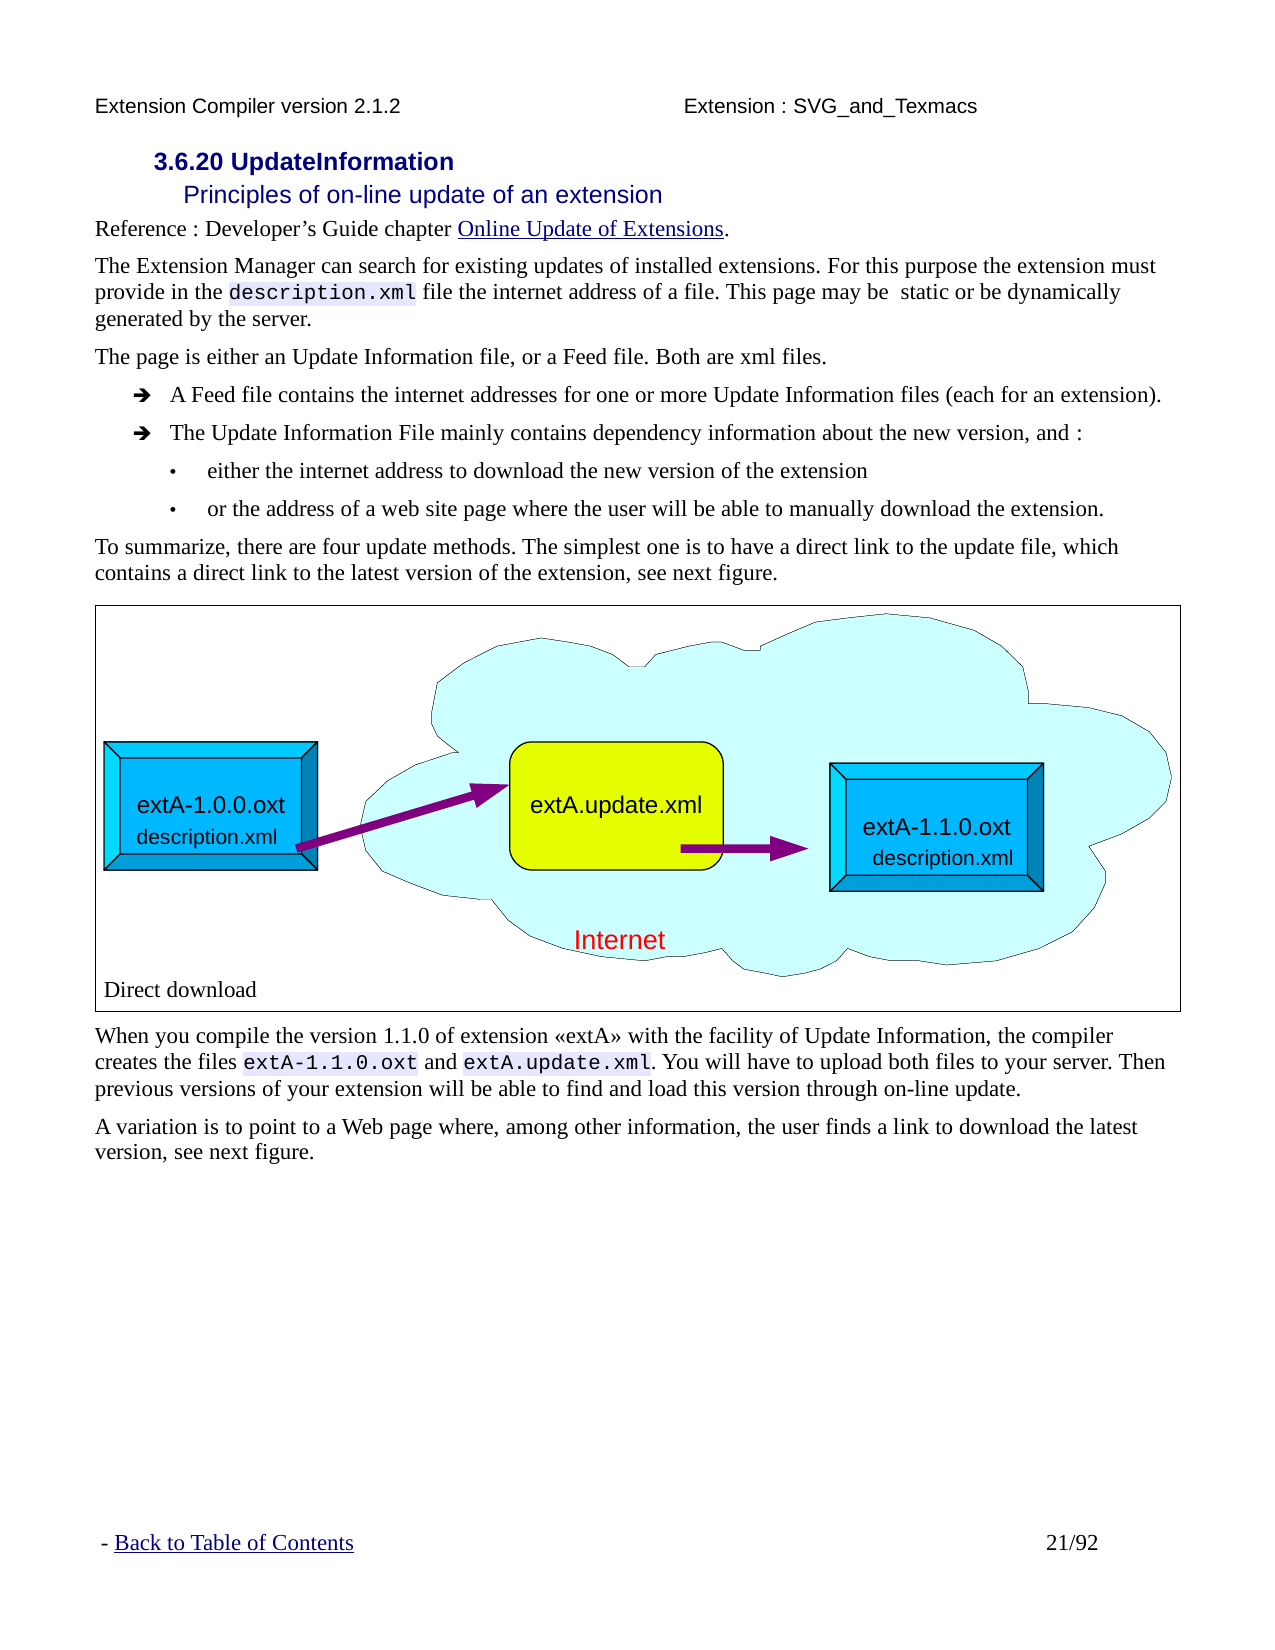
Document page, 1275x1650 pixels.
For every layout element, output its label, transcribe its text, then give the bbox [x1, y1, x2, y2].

subtitle Principles of on-line update of an extension [183, 181, 1181, 209]
text The page is either an Update Information file, or a Feed file. Both are xml files. [94, 344, 1181, 369]
list A Feed file contains the internet addresses for one or more Update Information files (each for an extension). [132, 382, 1181, 407]
text Reference : Developer’s Guide chapter Online Update of Extensions. [94, 215, 1181, 241]
text When you compile the version 1.1.0 of extension «extA» with the facility of Update Information, the compiler creates the files extA-1.1.0.oxt and extA.update.xml. You will have to upload both files to your server. Then previous versions of your extension will be able to find and load this version through on-line update. [94, 606, 1181, 1101]
list either the internet address to download the new version of the extension [169, 458, 1181, 483]
text Direct download [103, 614, 873, 836]
text A variation is to point to a Web page where, among other information, the user finds a link to download the latest version, see next figure. [94, 1114, 1181, 1165]
text The Extension Manager can search for existing updates of installed extensions. For this purpose the extension must provide in the description.xml file the internet address of a file. This page may be static or be dynamically generated by the server. [94, 253, 1181, 331]
text Direct download [901, 614, 1172, 774]
text [94, 598, 1181, 605]
text To summarize, there are four update methods. The simplest one is to have a direct link to the update file, which contains a direct link to the latest version of the extension, see next figure. [94, 534, 1181, 585]
list The Update Information File mainly contains dependency information about the new version, and : [132, 420, 1181, 446]
list or the address of a web site page where the user will be able to manually download the extension. [169, 496, 1181, 522]
text Direct download [103, 781, 1172, 1002]
subtitle UpdateInformation [153, 147, 1181, 176]
